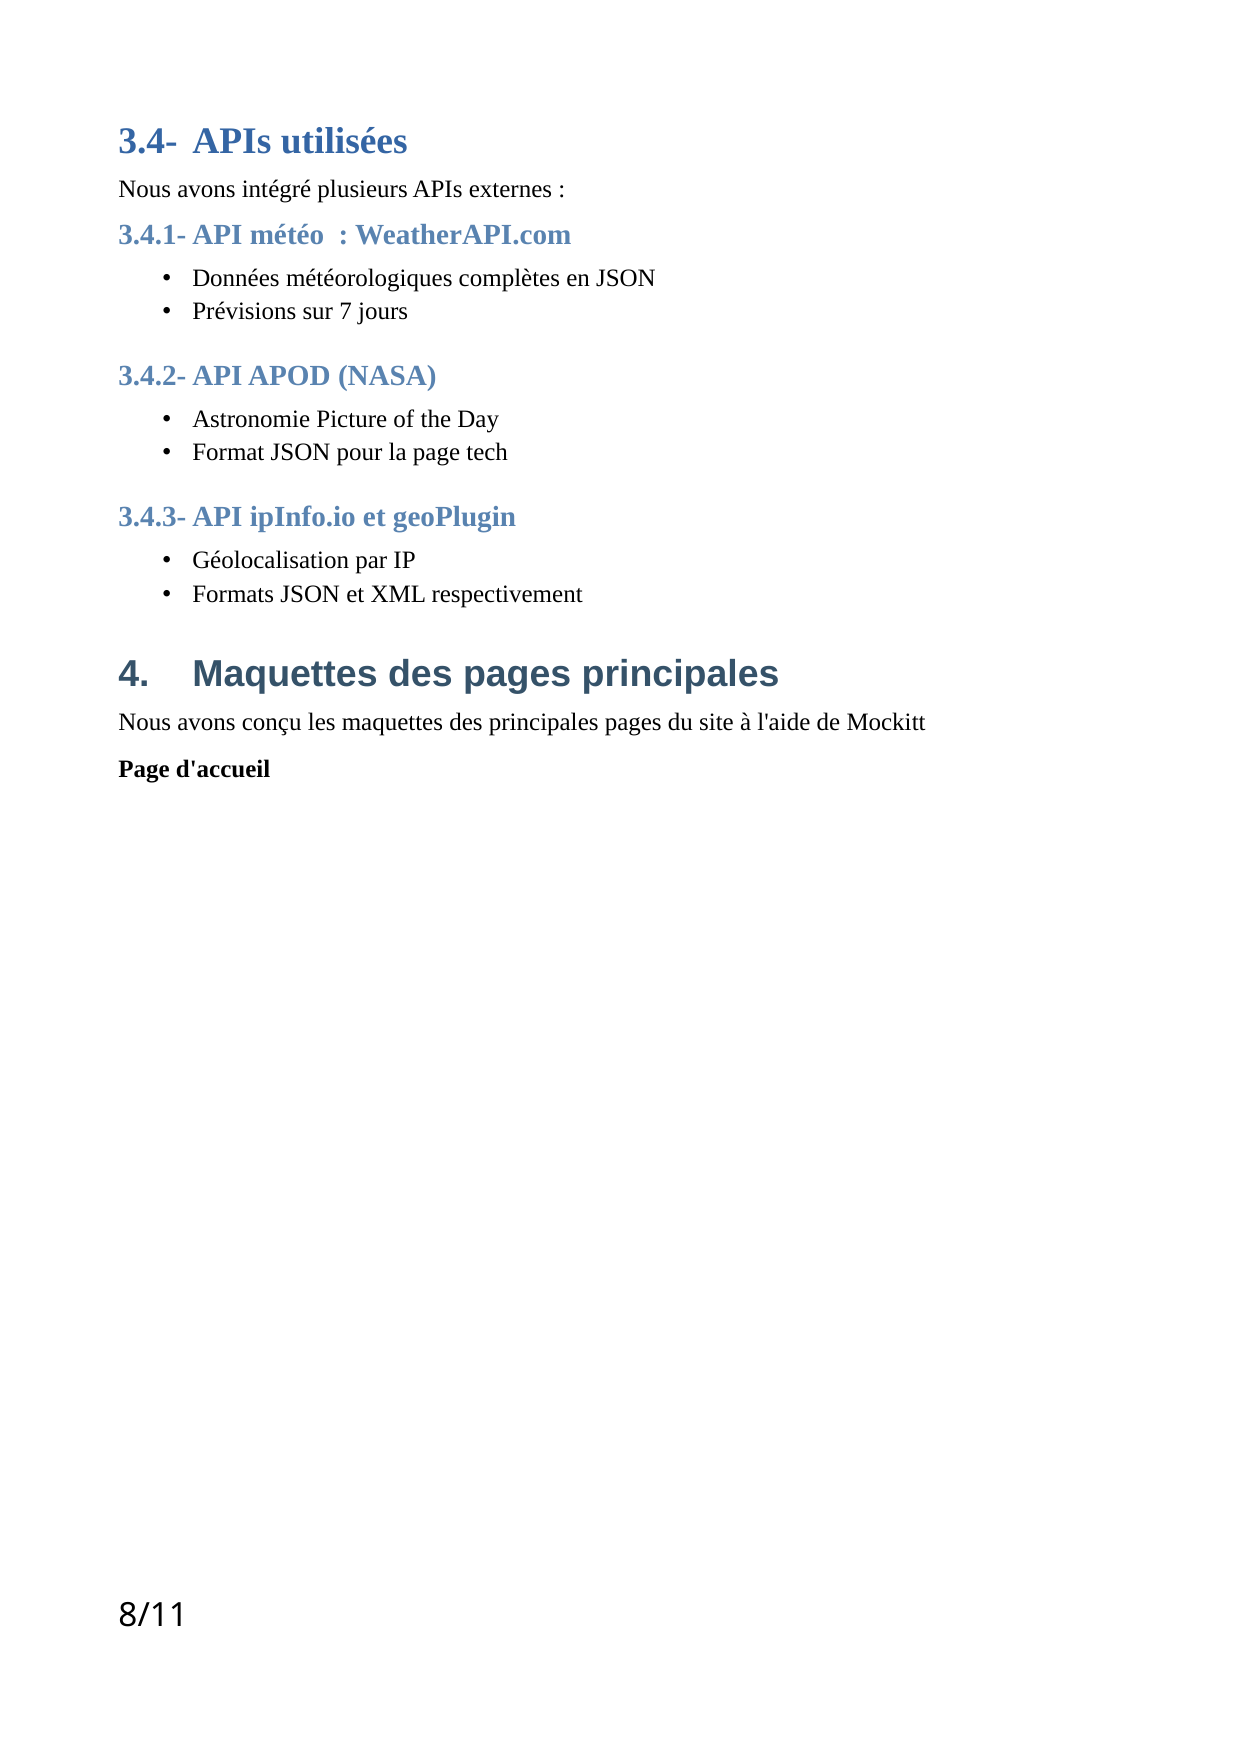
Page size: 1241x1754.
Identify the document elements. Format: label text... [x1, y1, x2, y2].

list Prévisions sur 7 jours [162, 296, 1122, 325]
text Nous avons intégré plusieurs APIs externes : [118, 174, 1122, 202]
subtitle APIs utilisées [118, 118, 1122, 161]
list Formats JSON et XML respectivement [162, 579, 1122, 607]
list Données météorologiques complètes en JSON [162, 263, 1122, 292]
list Format JSON pour la page tech [162, 437, 1122, 466]
list Géolocalisation par IP [162, 546, 1122, 574]
subtitle API APOD (NASA) [118, 358, 1122, 392]
text Nous avons conçu les maquettes des principales pages du site à l'aide de Mockitt [118, 707, 1122, 736]
subtitle Maquettes des pages principales [118, 651, 1122, 694]
subtitle API météo : WeatherAPI.com [118, 217, 1122, 251]
text Page d'accueil [118, 754, 1122, 783]
list Astronomie Picture of the Day [162, 404, 1122, 433]
subtitle API ipInfo.io et geoPlugin [118, 499, 1122, 533]
